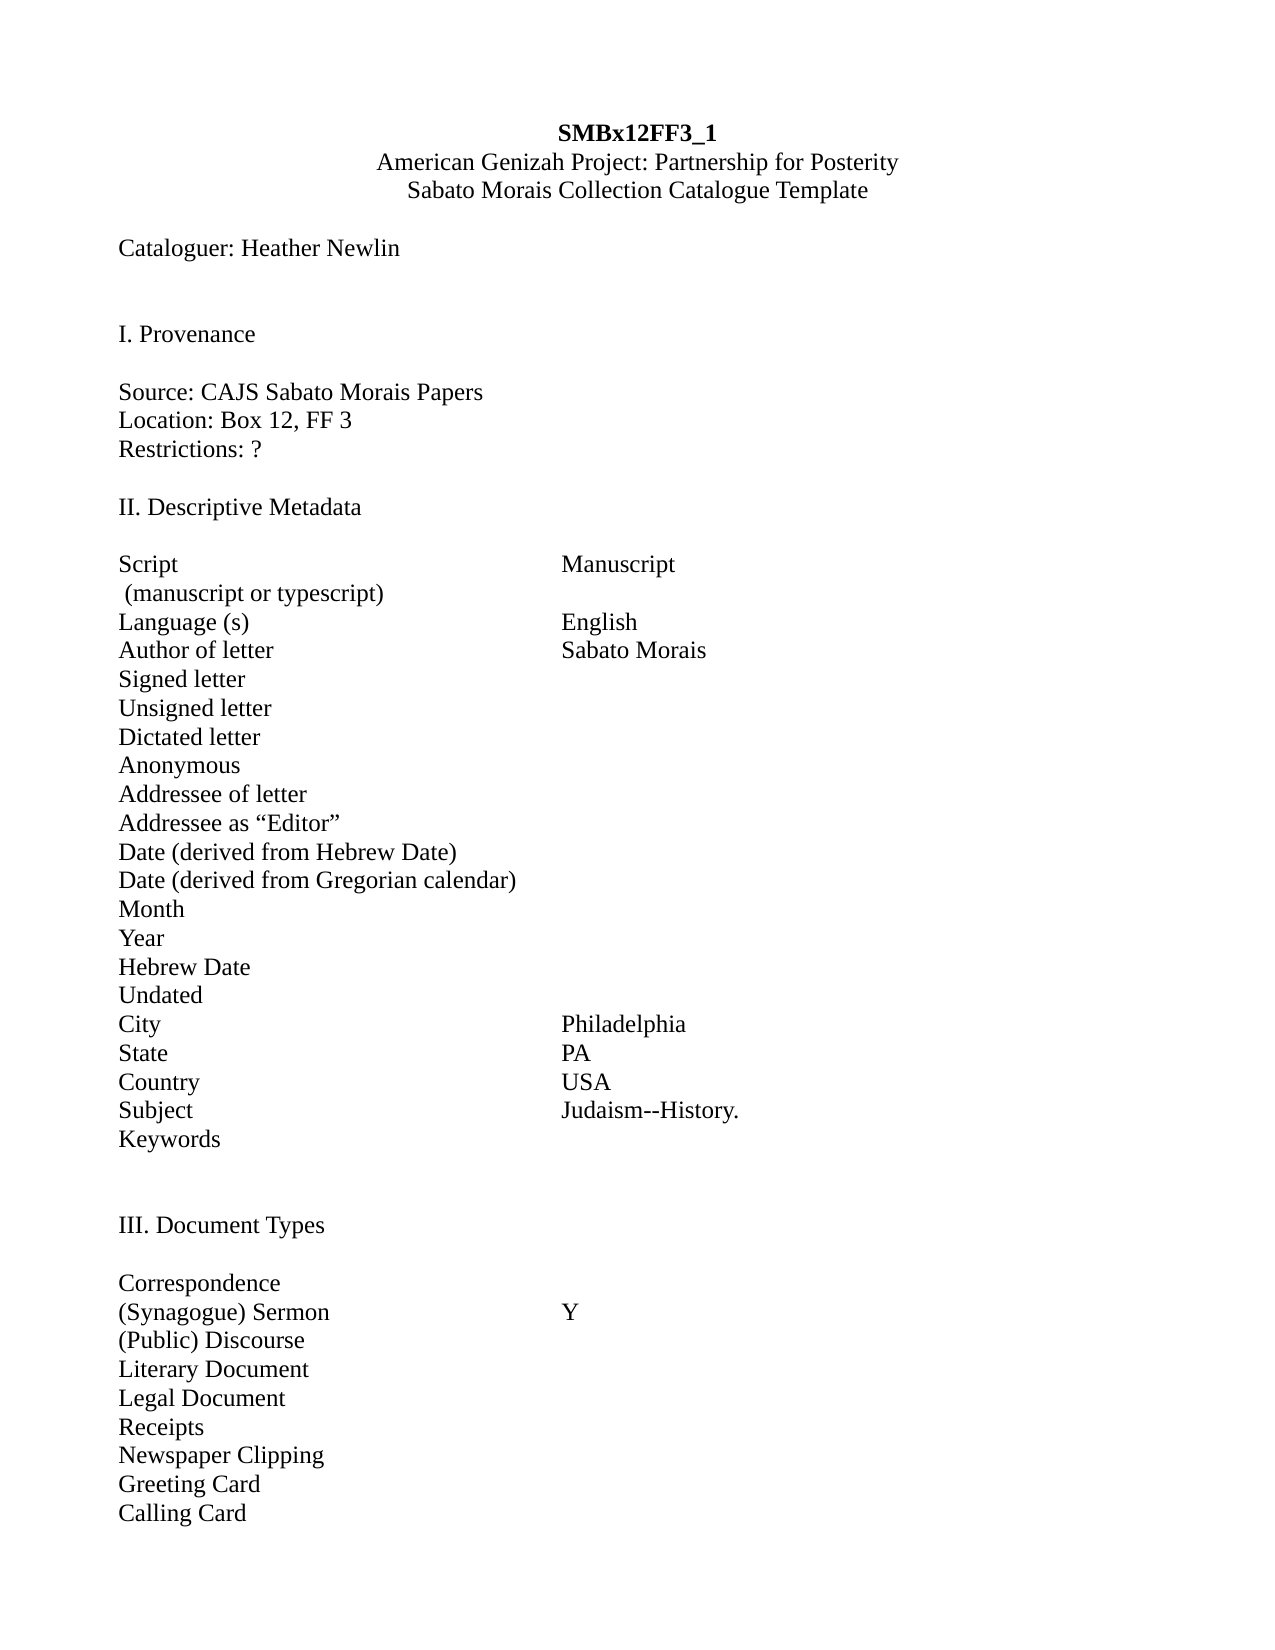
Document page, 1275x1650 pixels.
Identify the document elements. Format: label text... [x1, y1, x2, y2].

text Cataloguer: Heather Newlin [118, 233, 1157, 262]
text Correspondence [118, 1268, 1157, 1297]
text State PA [118, 1038, 1157, 1067]
text Unsigned letter [118, 693, 1157, 722]
text Greeting Card [118, 1469, 1157, 1498]
text Addressee as “Editor” [118, 808, 1157, 837]
text Legal Document [118, 1383, 1157, 1412]
text Receipts [118, 1412, 1157, 1441]
text American Genizah Project: Partnership for Posterity [118, 147, 1157, 176]
text Undated [118, 981, 1157, 1009]
text Month [118, 894, 1157, 923]
text (Synagogue) Sermon Y [118, 1297, 1157, 1326]
text City Philadelphia [118, 1009, 1157, 1038]
text Hebrew Date [118, 952, 1157, 981]
text Restrictions: ? [118, 434, 1157, 463]
text Script Manuscript [118, 549, 1157, 578]
text (Public) Discourse [118, 1326, 1157, 1354]
text II. Descriptive Metadata [118, 492, 1157, 521]
text Year [118, 923, 1157, 952]
text Anonymous [118, 751, 1157, 779]
text Location: Box 12, FF 3 [118, 406, 1157, 434]
text Author of letter Sabato Morais [118, 636, 1157, 664]
text (manuscript or typescript) [118, 578, 1157, 607]
text Signed letter [118, 664, 1157, 693]
text Language (s) English [118, 607, 1157, 636]
text Calling Card [118, 1498, 1157, 1527]
text Literary Document [118, 1354, 1157, 1383]
text Country USA [118, 1067, 1157, 1096]
text Dictated letter [118, 722, 1157, 751]
text SMBx12FF3_1 [118, 118, 1157, 147]
text Addressee of letter [118, 779, 1157, 808]
text Date (derived from Gregorian calendar) [118, 866, 1157, 894]
text Sabato Morais Collection Catalogue Template [118, 176, 1157, 204]
text I. Provenance [118, 319, 1157, 348]
text Keywords [118, 1124, 1157, 1153]
text Newspaper Clipping [118, 1441, 1157, 1469]
text Subject Judaism--History. [118, 1096, 1157, 1124]
text Source: CAJS Sabato Morais Papers [118, 377, 1157, 406]
text III. Document Types [118, 1211, 1157, 1239]
text Date (derived from Hebrew Date) [118, 837, 1157, 866]
